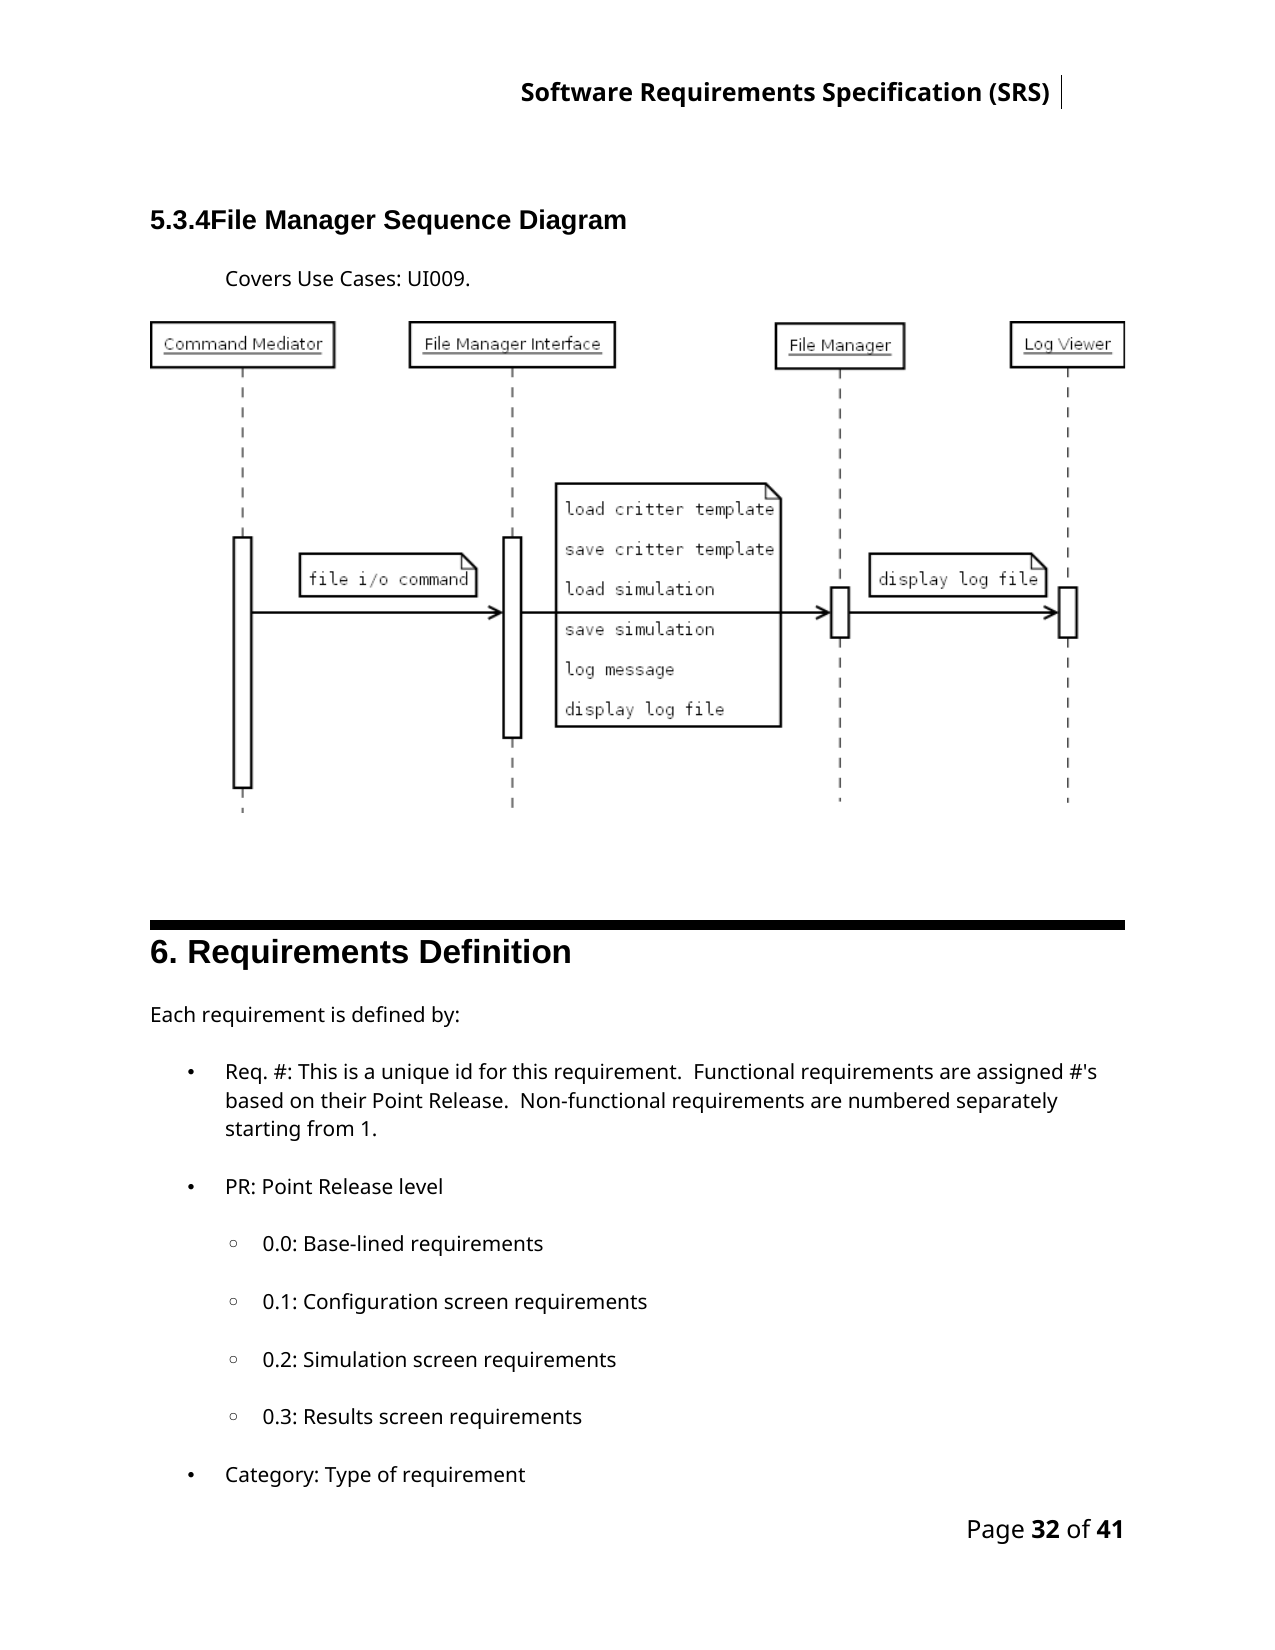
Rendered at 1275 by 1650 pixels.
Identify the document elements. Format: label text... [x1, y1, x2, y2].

list PR: Point Release level [187, 1172, 1125, 1200]
subtitle Requirements Definition [150, 930, 1125, 971]
list Category: Type of requirement [187, 1460, 1125, 1488]
list 0.0: Base-lined requirements [225, 1229, 1125, 1258]
list 0.3: Results screen requirements [225, 1402, 1125, 1431]
list Req. #: This is a unique id for this requirement. Functional requirements are assigned #'s based on their Point Release. Non-functional requirements are numbered separately starting from 1. [187, 1057, 1125, 1143]
list 0.1: Configuration screen requirements [225, 1287, 1125, 1316]
subtitle File Manager Sequence Diagram [150, 204, 1125, 235]
text Covers Use Cases: UI009. [225, 264, 1125, 293]
picture [150, 321, 1125, 813]
text Each requirement is defined by: [150, 1000, 1125, 1028]
list 0.2: Simulation screen requirements [225, 1345, 1125, 1373]
